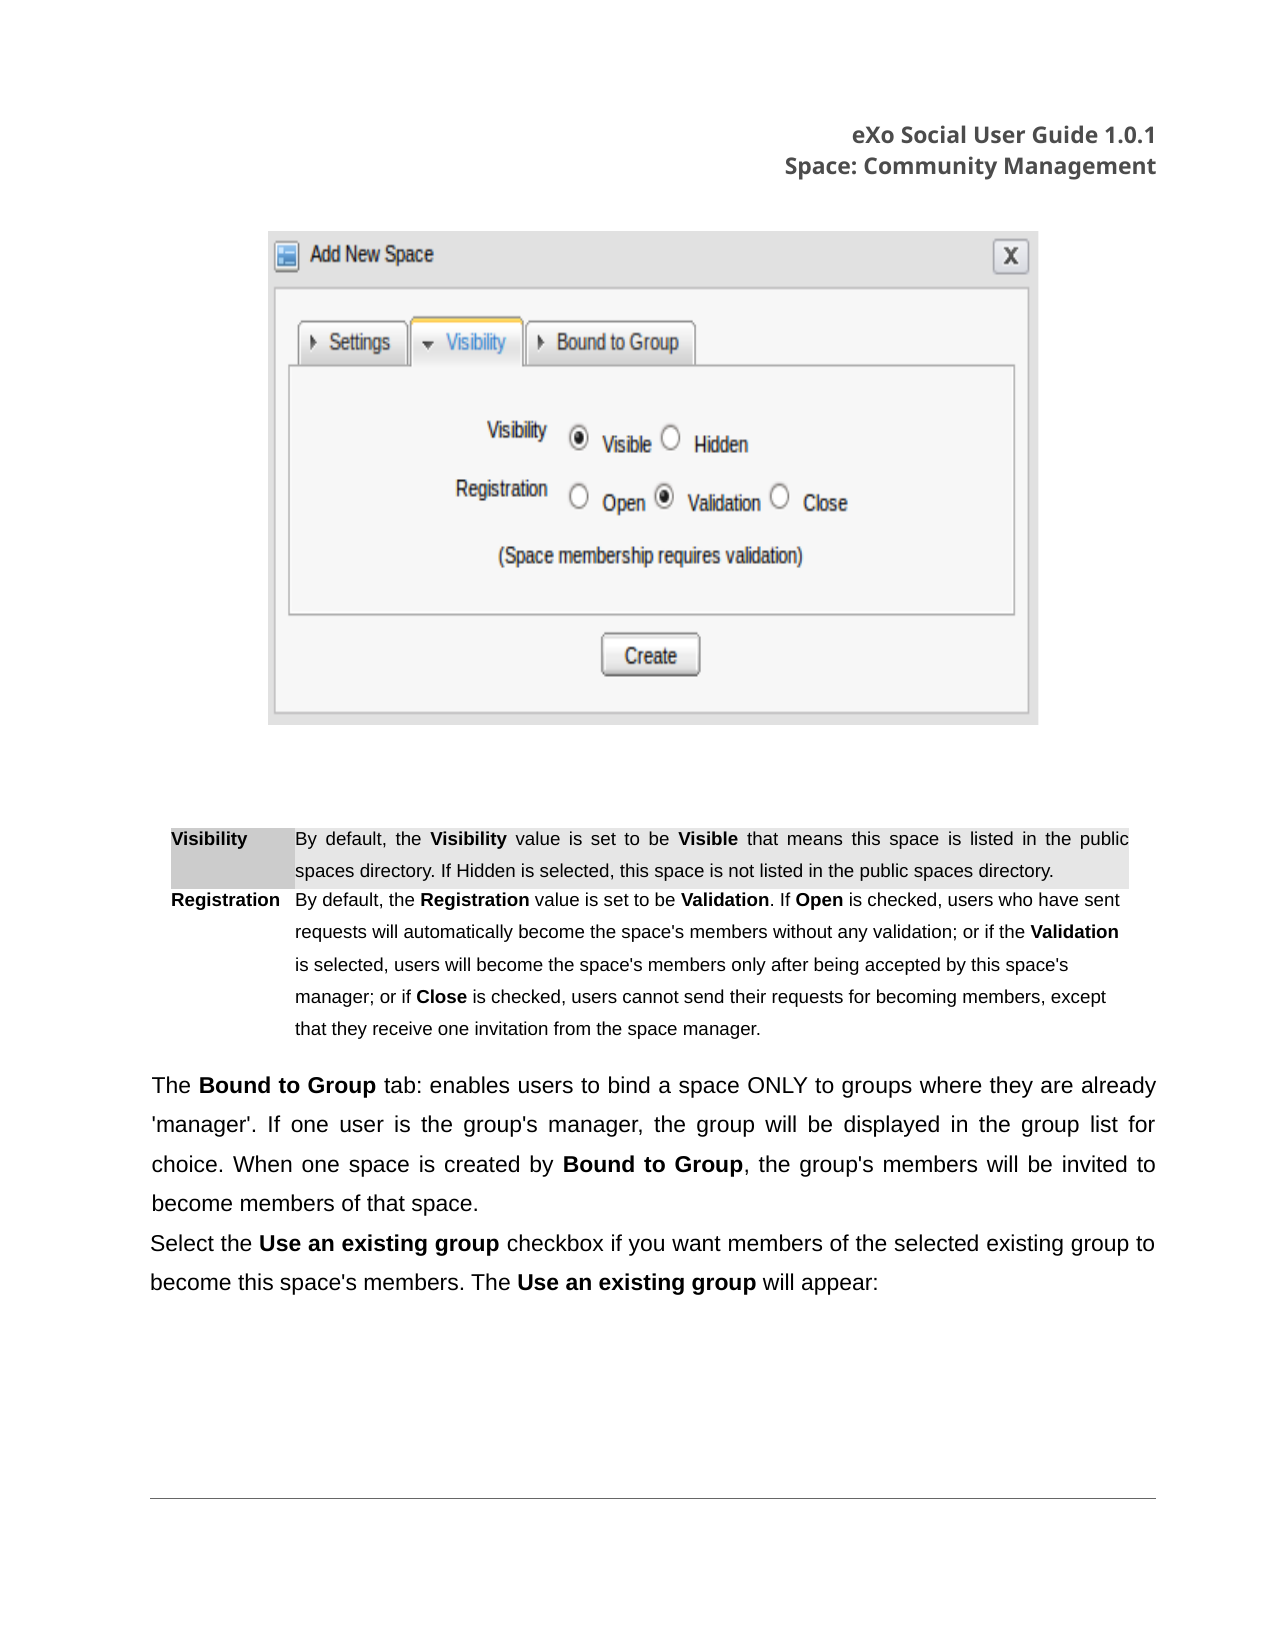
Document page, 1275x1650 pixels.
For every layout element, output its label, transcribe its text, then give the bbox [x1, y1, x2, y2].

table_header By default, the Visibility value is set to be Visible that means this space is listed in the public spaces directory. If Hidden is selected, this space is not listed in the public spaces directory. [295, 828, 1129, 889]
list The Bound to Group tab: enables users to bind a space ONLY to groups where they are already 'manager'. If one user is the group's manager, the group will be displayed in the group list for choice. When one space is created by Bound to Group, the group's members will be invited to become members of that space. [114, 1072, 1156, 1217]
table_cell Registration [171, 889, 295, 1040]
text Select the Use an existing group checkbox if you want members of the selected existing group to become this space's members. The Use an existing group will appear: [150, 1230, 1156, 1296]
table_header Visibility [171, 828, 295, 889]
table_cell By default, the Registration value is set to be Validation. If Open is checked, users who have sent requests will automatically become the space's members without any validation; or if the Validation is selected, users will become the space's members only after being accepted by this space's manager; or if Close is checked, users cannot send their requests for becoming members, except that they receive one invitation from the space manager. [295, 889, 1129, 1040]
picture [268, 231, 1039, 725]
